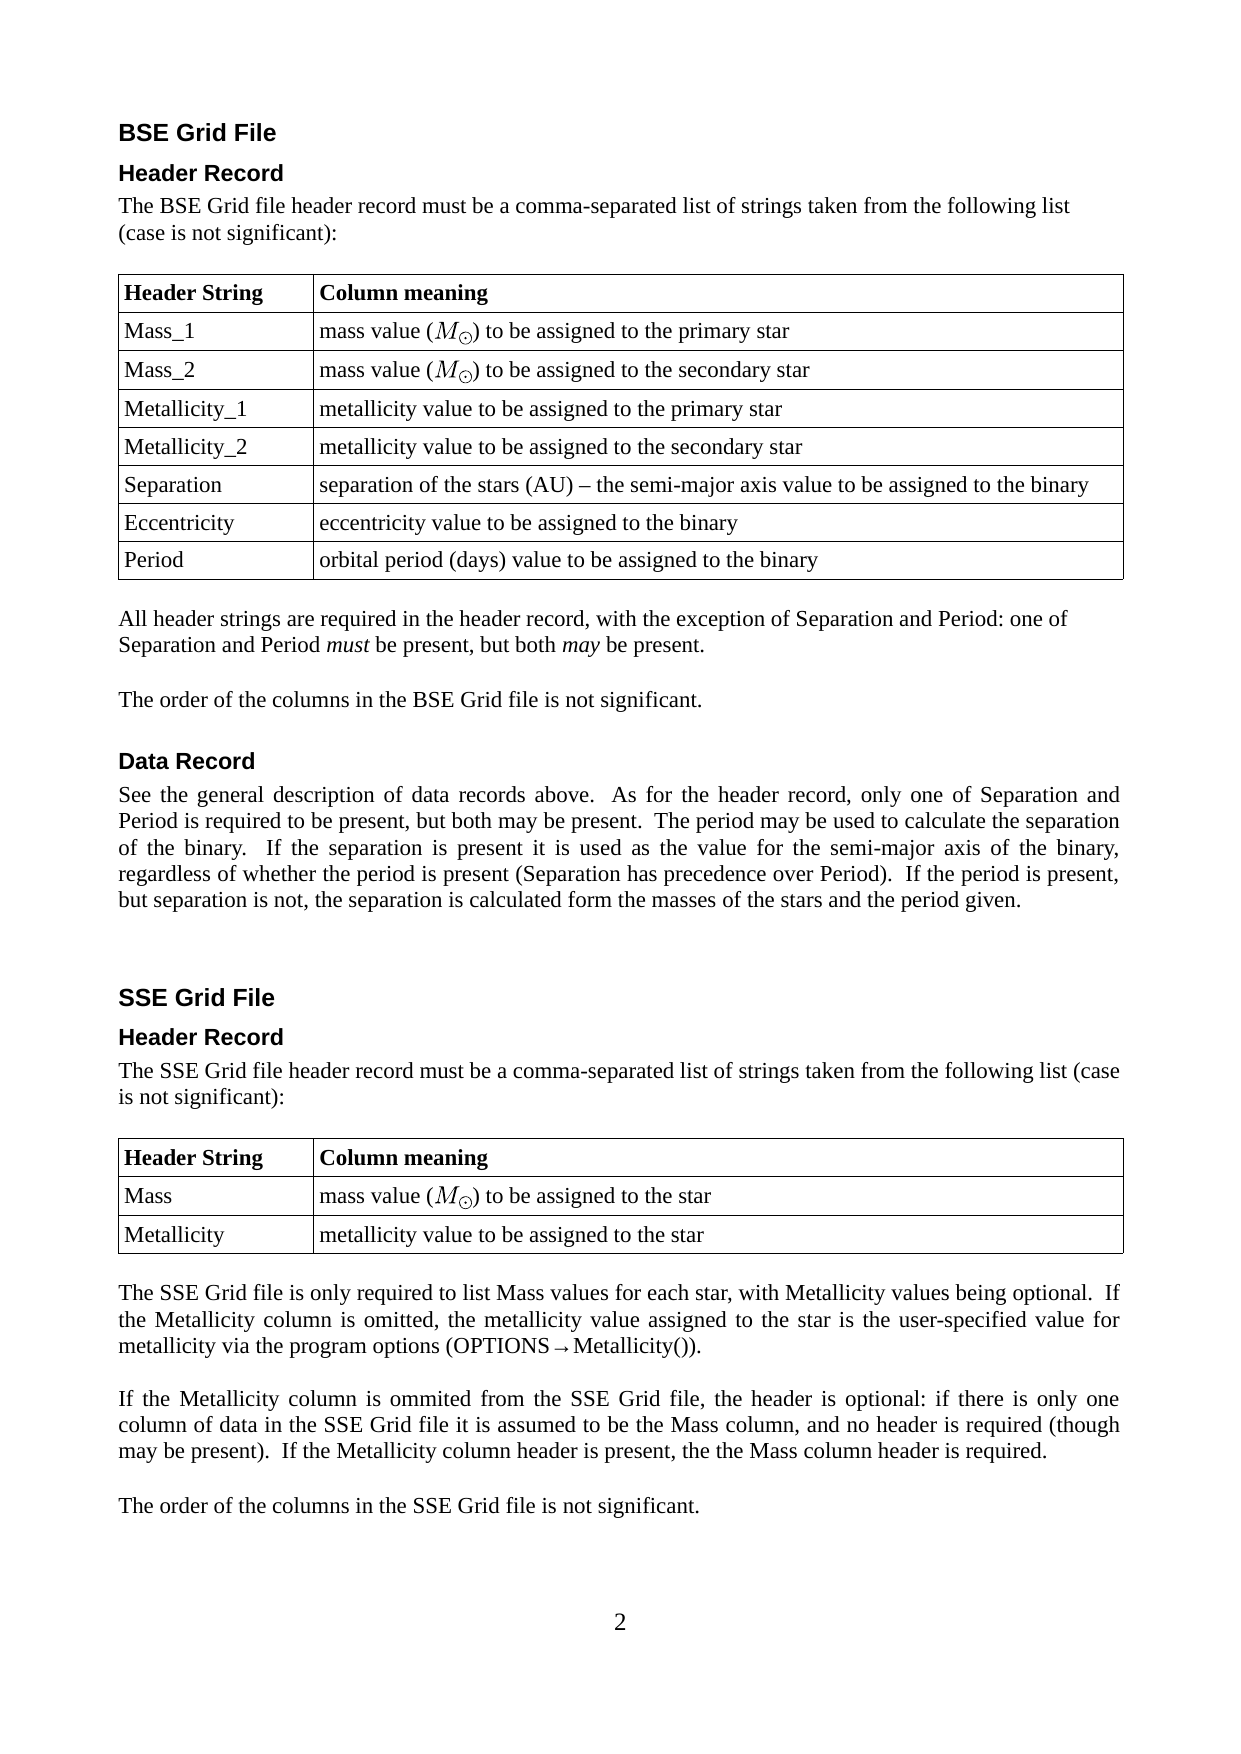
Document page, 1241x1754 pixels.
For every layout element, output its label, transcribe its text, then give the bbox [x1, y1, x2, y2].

text All header strings are required in the header record, with the exception of Separation and Period: one of Separation and Period must be present, but both may be present. [118, 605, 1122, 658]
text See the general description of data records above. As for the header record, only one of Separation and Period is required to be present, but both may be present. The period may be used to calculate the separation of the binary. If the separation is present it is used as the value for the semi-major axis of the binary, regardless of whether the period is present (Separation has precedence over Period). If the period is present, but separation is not, the separation is calculated form the masses of the stars and the period given. [118, 781, 1122, 913]
subtitle BSE Grid File [118, 118, 1122, 147]
table_cell Metallicity_2 [119, 428, 313, 465]
text If the Metallicity column is ommited from the SSE Grid file, the header is optional: if there is only one column of data in the SSE Grid file it is assumed to be the Mass column, and no header is required (though may be present). If the Metallicity column header is present, the the Mass column header is required. [118, 1385, 1122, 1464]
table_cell Metallicity [119, 1216, 313, 1253]
table_header Header String [119, 275, 313, 312]
table_cell Metallicity_1 [119, 390, 313, 427]
subtitle Header Record [118, 159, 1122, 186]
table_cell orbital period (days) value to be assigned to the binary [314, 542, 1123, 579]
text The BSE Grid file header record must be a comma-separated list of strings taken from the following list (case is not significant): [118, 192, 1122, 245]
subtitle SSE Grid File [118, 983, 1122, 1011]
table_cell Separation [119, 466, 313, 503]
text The SSE Grid file is only required to list Mass values for each star, with Metallicity values being optional. If the Metallicity column is omitted, the metallicity value assigned to the star is the user-specified value for metallicity via the program options (OPTIONS→Metallicity()). [118, 1279, 1122, 1358]
table_cell mass value () to be assigned to the primary star [314, 313, 1123, 350]
table_header Column meaning [314, 1139, 1123, 1176]
table_cell Mass [119, 1177, 313, 1215]
table_cell mass value () to be assigned to the star [314, 1177, 1123, 1215]
table_cell metallicity value to be assigned to the star [314, 1216, 1123, 1253]
table_cell Eccentricity [119, 504, 313, 541]
table_cell metallicity value to be assigned to the primary star [314, 390, 1123, 427]
text The order of the columns in the SSE Grid file is not significant. [118, 1492, 1122, 1519]
table_cell eccentricity value to be assigned to the binary [314, 504, 1123, 541]
table_cell metallicity value to be assigned to the secondary star [314, 428, 1123, 465]
table_header Column meaning [314, 275, 1123, 312]
subtitle Data Record [118, 748, 1122, 775]
table_cell Period [119, 542, 313, 579]
table_cell separation of the stars (AU) – the semi-major axis value to be assigned to the binary [314, 466, 1123, 503]
table_cell mass value () to be assigned to the secondary star [314, 351, 1123, 389]
table_cell Mass_1 [119, 313, 313, 350]
subtitle Header Record [118, 1024, 1122, 1051]
table_header Header String [119, 1139, 313, 1176]
text The SSE Grid file header record must be a comma-separated list of strings taken from the following list (case is not significant): [118, 1057, 1122, 1109]
text The order of the columns in the BSE Grid file is not significant. [118, 687, 1122, 713]
table_cell Mass_2 [119, 351, 313, 389]
